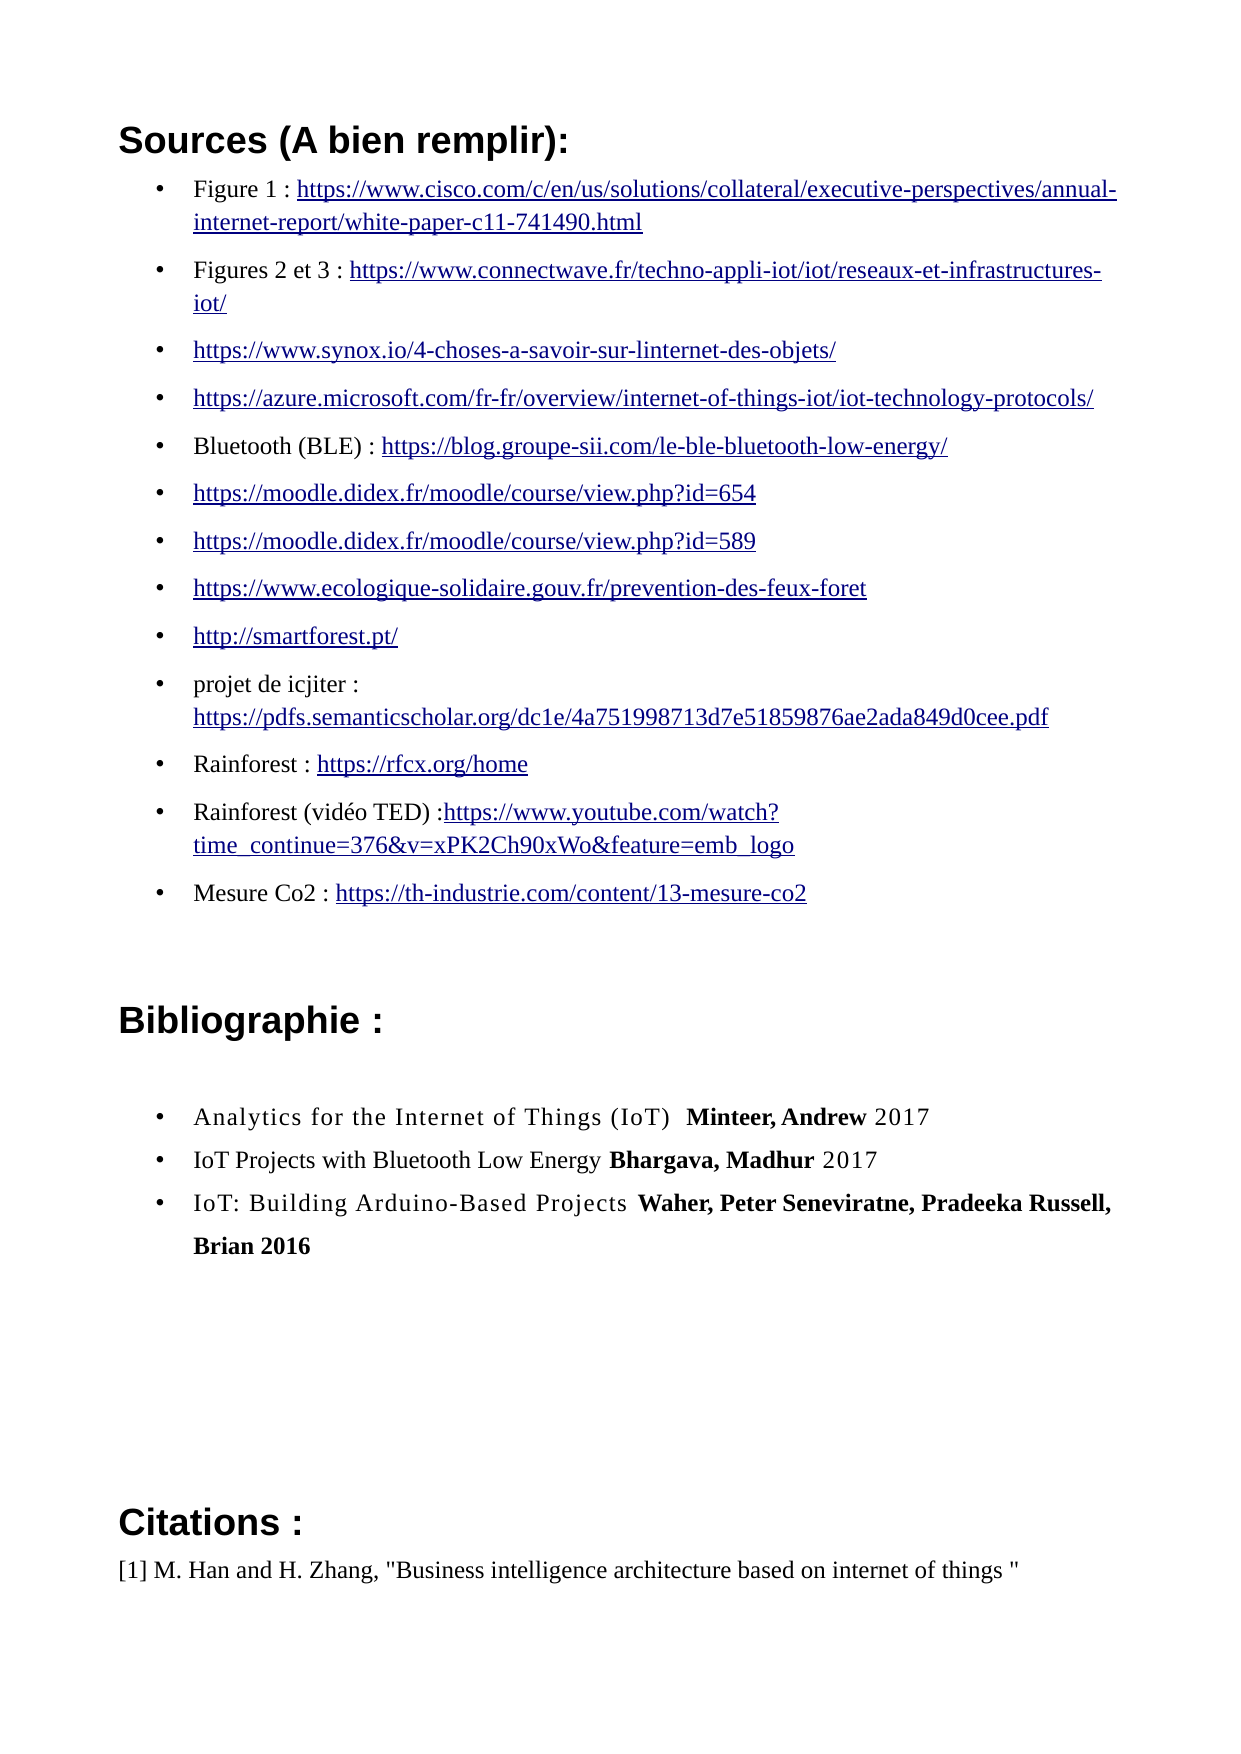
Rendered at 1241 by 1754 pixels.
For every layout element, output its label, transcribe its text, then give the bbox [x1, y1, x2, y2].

list IoT Projects with Bluetooth Low Energy Bhargava, Madhur 2017 [156, 1145, 1122, 1173]
subtitle Sources (A bien remplir): [118, 118, 1122, 162]
list https://moodle.didex.fr/moodle/course/view.php?id=654 [156, 478, 1122, 507]
list http://smartforest.pt/ [156, 621, 1122, 650]
subtitle Citations : [118, 1499, 1122, 1543]
list https://www.ecologique-solidaire.gouv.fr/prevention-des-feux-foret [156, 573, 1122, 602]
list IoT: Building Arduino-Based Projects Waher, Peter Seneviratne, Pradeeka Russell, Brian 2016 [156, 1188, 1122, 1260]
list Bluetooth (BLE) : https://blog.groupe-sii.com/le-ble-bluetooth-low-energy/ [156, 431, 1122, 459]
list Figure 1 : https://www.cisco.com/c/en/us/solutions/collateral/executive-perspectives/annual-internet-report/white-paper-c11-741490.html [156, 174, 1122, 236]
subtitle Bibliographie : [118, 998, 1122, 1041]
text [1] M. Han and H. Zhang, "Business intelligence architecture based on internet of things " [118, 1556, 1122, 1584]
list https://azure.microsoft.com/fr-fr/overview/internet-of-things-iot/iot-technology-protocols/ [156, 383, 1122, 412]
list Rainforest (vidéo TED) :https://www.youtube.com/watch?time_continue=376&v=xPK2Ch90xWo&feature=emb_logo [156, 797, 1122, 859]
list Figures 2 et 3 : https://www.connectwave.fr/techno-appli-iot/iot/reseaux-et-infrastructures-iot/ [156, 255, 1122, 317]
list Mesure Co2 : https://th-industrie.com/content/13-mesure-co2 [156, 878, 1122, 906]
list Rainforest : https://rfcx.org/home [156, 749, 1122, 778]
list https://www.synox.io/4-choses-a-savoir-sur-linternet-des-objets/ [156, 336, 1122, 364]
list projet de icjiter : https://pdfs.semanticscholar.org/dc1e/4a751998713d7e51859876ae2ada849d0cee.pdf [156, 669, 1122, 731]
list Analytics for the Internet of Things (IoT) Minteer, Andrew 2017 [156, 1102, 1122, 1130]
list https://moodle.didex.fr/moodle/course/view.php?id=589 [156, 526, 1122, 555]
